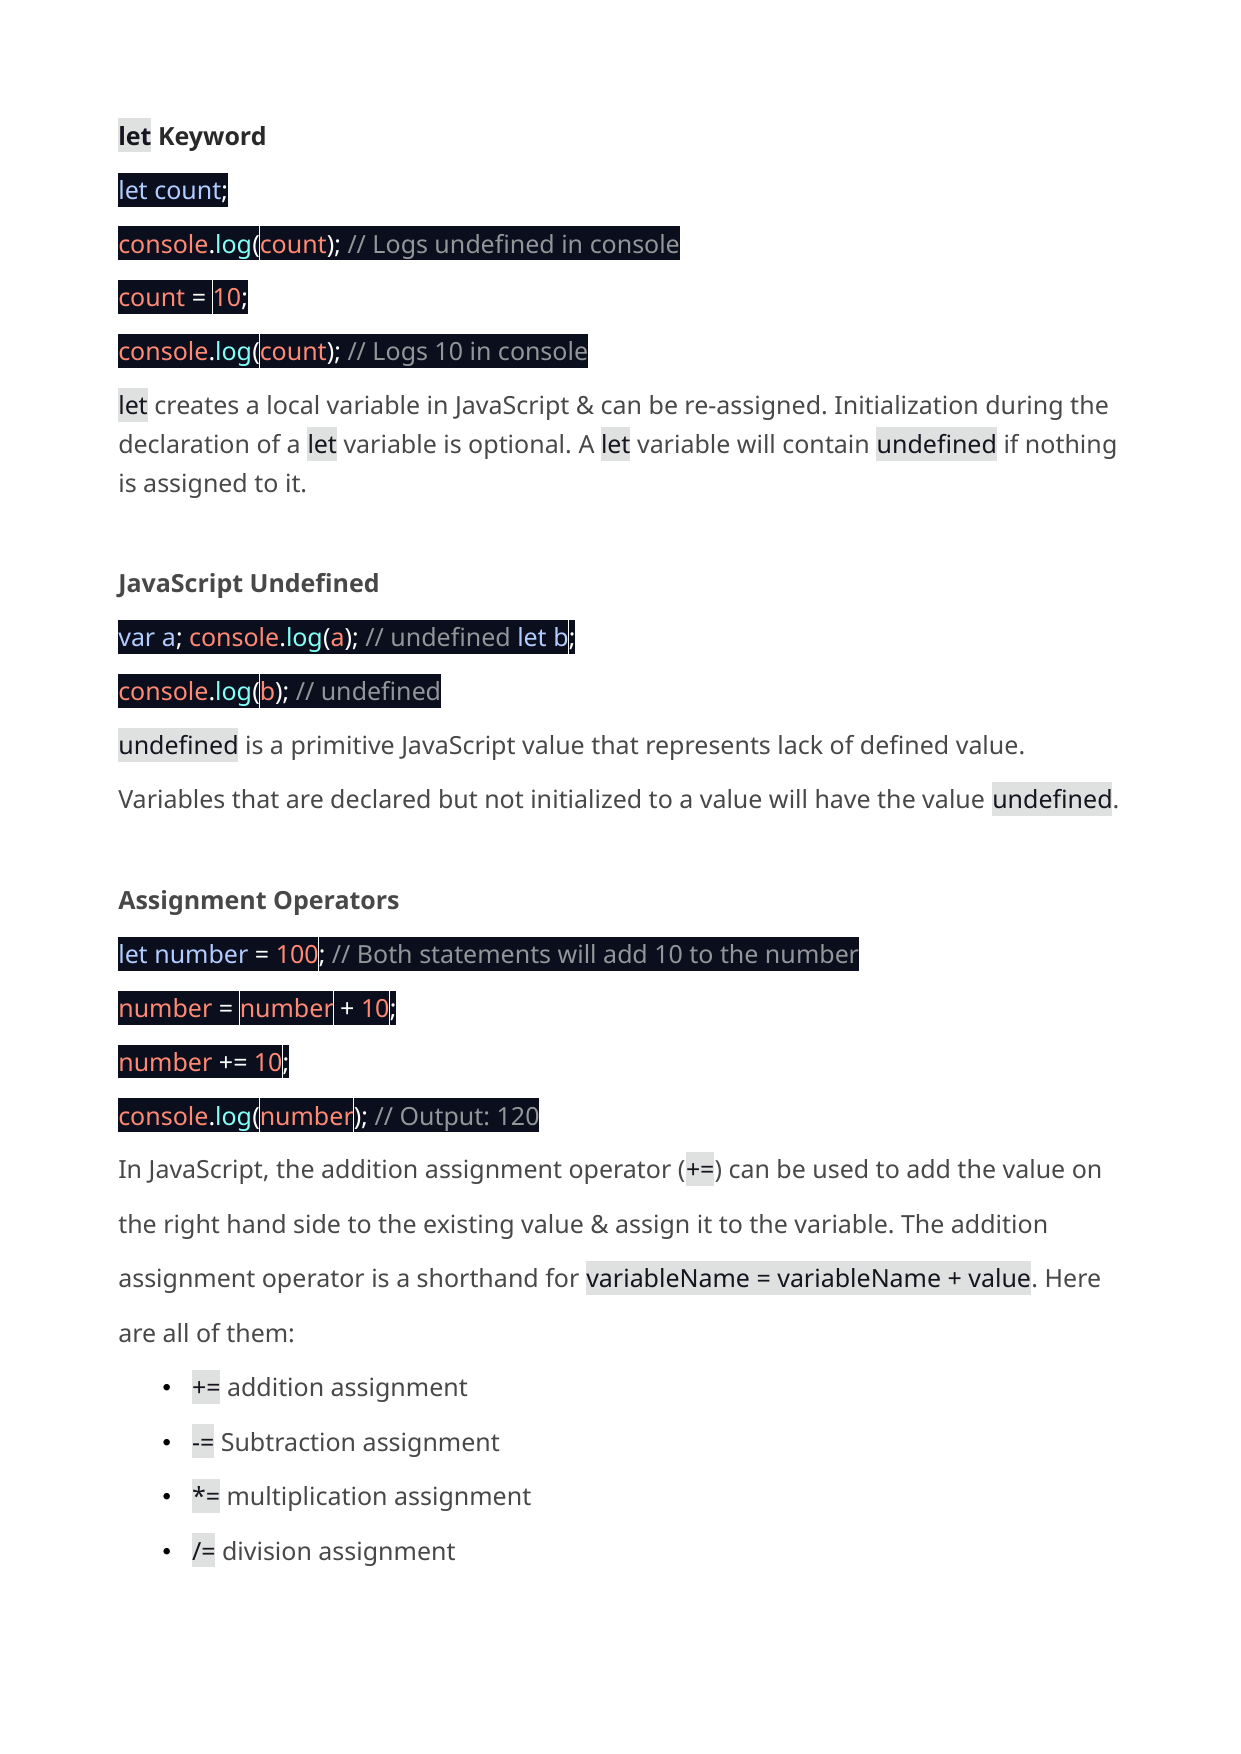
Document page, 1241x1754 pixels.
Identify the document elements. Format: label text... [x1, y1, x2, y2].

text console.log(b); // undefined [118, 674, 1122, 708]
text let creates a local variable in JavaScript & can be re-assigned. Initialization during the declaration of a let variable is optional. A let variable will contain undefined if nothing is assigned to it. [118, 388, 1122, 500]
text console.log(number); // Output: 120 [118, 1098, 1122, 1132]
text Assignment Operators [118, 882, 1122, 917]
list /= division assignment [162, 1533, 1122, 1567]
text console.log(count); // Logs 10 in console [118, 334, 1122, 368]
list += addition assignment [162, 1370, 1122, 1404]
text console.log(count); // Logs undefined in console [118, 226, 1122, 260]
text In JavaScript, the addition assignment operator (+=) can be used to add the value on the right hand side to the existing value & assign it to the variable. The addition assignment operator is a shorthand for variableName = variableName + value. Here are all of them: [118, 1152, 1122, 1349]
text undefined is a primitive JavaScript value that represents lack of defined value. Variables that are declared but not initialized to a value will have the value undefined. [118, 728, 1122, 816]
list -= Subtraction assignment [162, 1424, 1122, 1458]
text let Keyword [118, 118, 1122, 152]
text let number = 100; // Both statements will add 10 to the number [118, 937, 1122, 971]
text let count; [118, 173, 1122, 207]
text JavaScript Undefined [118, 566, 1122, 600]
text count = 10; [118, 280, 1122, 314]
text number += 10; [118, 1044, 1122, 1078]
list *= multiplication assignment [162, 1479, 1122, 1513]
text number = number + 10; [118, 991, 1122, 1025]
text var a; console.log(a); // undefined let b; [118, 620, 1122, 654]
